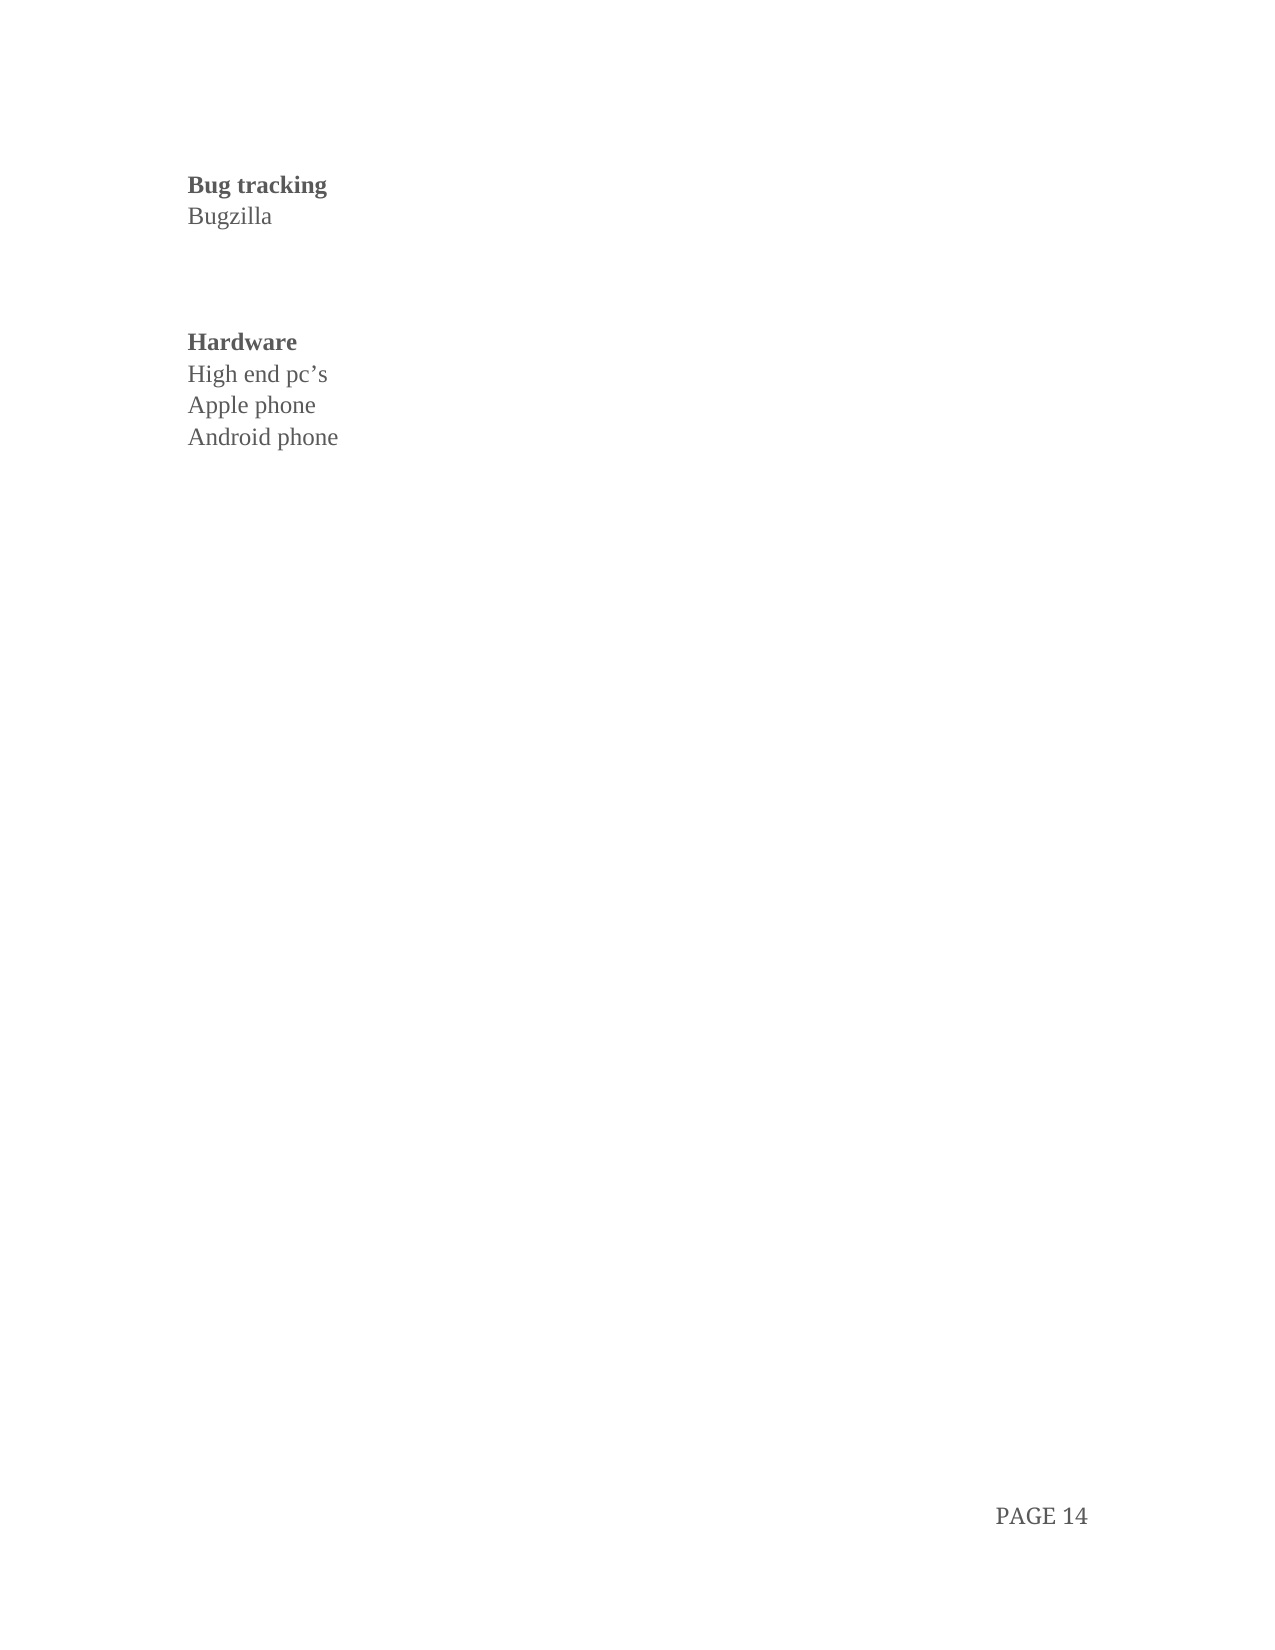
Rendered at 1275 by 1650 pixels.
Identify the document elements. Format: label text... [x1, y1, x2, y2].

text Android phone [187, 422, 1087, 451]
text Apple phone [187, 391, 1087, 419]
text Bugzilla [187, 201, 1087, 230]
text Bug tracking [187, 170, 1087, 198]
text High end pc’s [187, 359, 1087, 388]
text Hardware [187, 327, 1087, 356]
